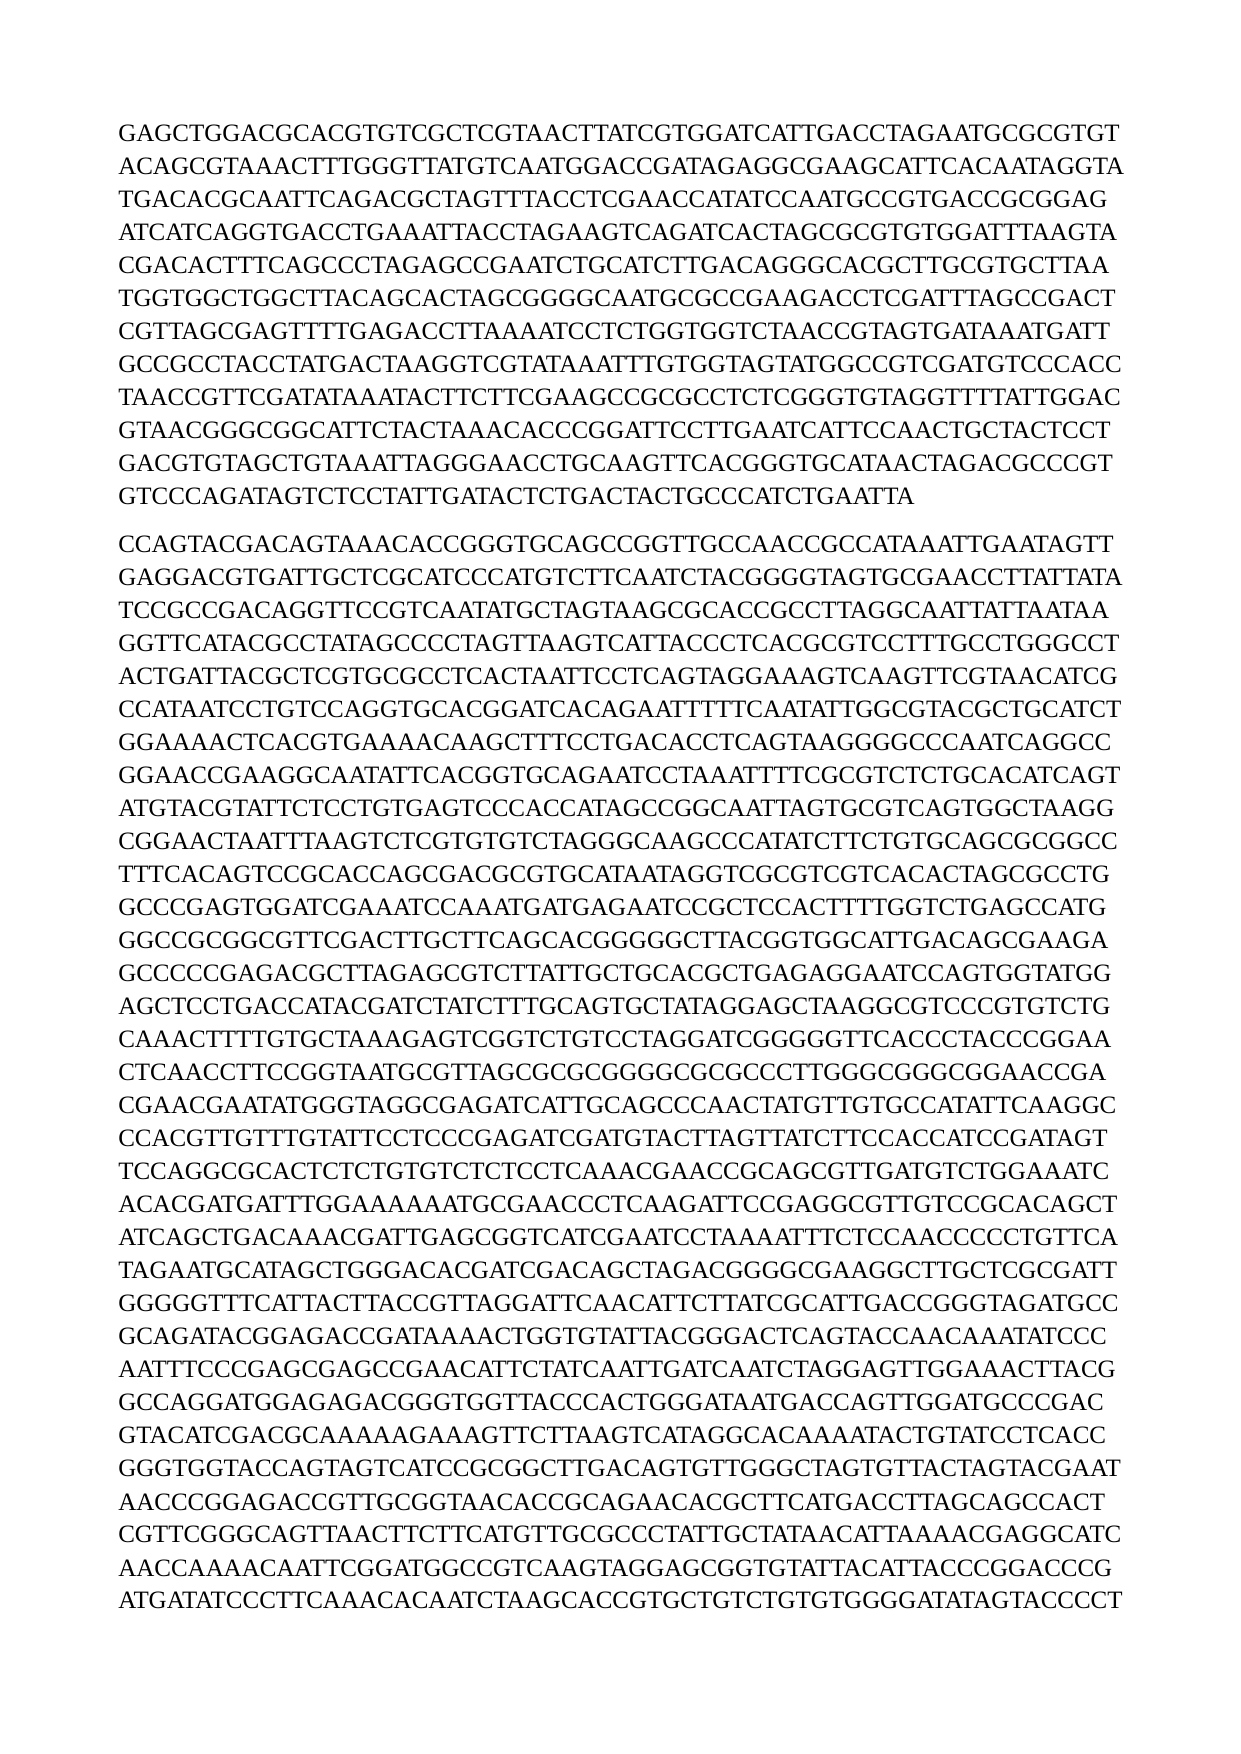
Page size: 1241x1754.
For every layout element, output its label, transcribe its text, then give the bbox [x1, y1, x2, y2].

text GAGCTGGACGCACGTGTCGCTCGTAACTTATCGTGGATCATTGACCTAGAATGCGCGTGTACAGCGTAAACTTTGGGTTATGTCAATGGACCGATAGAGGCGAAGCATTCACAATAGGTATGACACGCAATTCAGACGCTAGTTTACCTCGAACCATATCCAATGCCGTGACCGCGGAGATCATCAGGTGACCTGAAATTACCTAGAAGTCAGATCACTAGCGCGTGTGGATTTAAGTACGACACTTTCAGCCCTAGAGCCGAATCTGCATCTTGACAGGGCACGCTTGCGTGCTTAATGGTGGCTGGCTTACAGCACTAGCGGGGCAATGCGCCGAAGACCTCGATTTAGCCGACTCGTTAGCGAGTTTTGAGACCTTAAAATCCTCTGGTGGTCTAACCGTAGTGATAAATGATTGCCGCCTACCTATGACTAAGGTCGTATAAATTTGTGGTAGTATGGCCGTCGATGTCCCACCTAACCGTTCGATATAAATACTTCTTCGAAGCCGCGCCTCTCGGGTGTAGGTTTTATTGGACGTAACGGGCGGCATTCTACTAAACACCCGGATTCCTTGAATCATTCCAACTGCTACTCCTGACGTGTAGCTGTAAATTAGGGAACCTGCAAGTTCACGGGTGCATAACTAGACGCCCGTGTCCCAGATAGTCTCCTATTGATACTCTGACTACTGCCCATCTGAATTA [118, 118, 1122, 510]
text CCAGTACGACAGTAAACACCGGGTGCAGCCGGTTGCCAACCGCCATAAATTGAATAGTTGAGGACGTGATTGCTCGCATCCCATGTCTTCAATCTACGGGGTAGTGCGAACCTTATTATATCCGCCGACAGGTTCCGTCAATATGCTAGTAAGCGCACCGCCTTAGGCAATTATTAATAAGGTTCATACGCCTATAGCCCCTAGTTAAGTCATTACCCTCACGCGTCCTTTGCCTGGGCCTACTGATTACGCTCGTGCGCCTCACTAATTCCTCAGTAGGAAAGTCAAGTTCGTAACATCGCCATAATCCTGTCCAGGTGCACGGATCACAGAATTTTTCAATATTGGCGTACGCTGCATCTGGAAAACTCACGTGAAAACAAGCTTTCCTGACACCTCAGTAAGGGGCCCAATCAGGCCGGAACCGAAGGCAATATTCACGGTGCAGAATCCTAAATTTTCGCGTCTCTGCACATCAGTATGTACGTATTCTCCTGTGAGTCCCACCATAGCCGGCAATTAGTGCGTCAGTGGCTAAGGCGGAACTAATTTAAGTCTCGTGTGTCTAGGGCAAGCCCATATCTTCTGTGCAGCGCGGCCTTTCACAGTCCGCACCAGCGACGCGTGCATAATAGGTCGCGTCGTCACACTAGCGCCTGGCCCGAGTGGATCGAAATCCAAATGATGAGAATCCGCTCCACTTTTGGTCTGAGCCATGGGCCGCGGCGTTCGACTTGCTTCAGCACGGGGGCTTACGGTGGCATTGACAGCGAAGAGCCCCCGAGACGCTTAGAGCGTCTTATTGCTGCACGCTGAGAGGAATCCAGTGGTATGGAGCTCCTGACCATACGATCTATCTTTGCAGTGCTATAGGAGCTAAGGCGTCCCGTGTCTGCAAACTTTTGTGCTAAAGAGTCGGTCTGTCCTAGGATCGGGGGTTCACCCTACCCGGAACTCAACCTTCCGGTAATGCGTTAGCGCGCGGGGCGCGCCCTTGGGCGGGCGGAACCGACGAACGAATATGGGTAGGCGAGATCATTGCAGCCCAACTATGTTGTGCCATATTCAAGGCCCACGTTGTTTGTATTCCTCCCGAGATCGATGTACTTAGTTATCTTCCACCATCCGATAGTTCCAGGCGCACTCTCTGTGTCTCTCCTCAAACGAACCGCAGCGTTGATGTCTGGAAATCACACGATGATTTGGAAAAAATGCGAACCCTCAAGATTCCGAGGCGTTGTCCGCACAGCTATCAGCTGACAAACGATTGAGCGGTCATCGAATCCTAAAATTTCTCCAACCCCCTGTTCATAGAATGCATAGCTGGGACACGATCGACAGCTAGACGGGGCGAAGGCTTGCTCGCGATTGGGGGTTTCATTACTTACCGTTAGGATTCAACATTCTTATCGCATTGACCGGGTAGATGCCGCAGATACGGAGACCGATAAAACTGGTGTATTACGGGACTCAGTACCAACAAATATCCCAATTTCCCGAGCGAGCCGAACATTCTATCAATTGATCAATCTAGGAGTTGGAAACTTACGGCCAGGATGGAGAGACGGGTGGTTACCCACTGGGATAATGACCAGTTGGATGCCCGACGTACATCGACGCAAAAAGAAAGTTCTTAAGTCATAGGCACAAAATACTGTATCCTCACCGGGTGGTACCAGTAGTCATCCGCGGCTTGACAGTGTTGGGCTAGTGTTACTAGTACGAATAACCCGGAGACCGTTGCGGTAACACCGCAGAACACGCTTCATGACCTTAGCAGCCACTCGTTCGGGCAGTTAACTTCTTCATGTTGCGCCCTATTGCTATAACATTAAAACGAGGCATCAACCAAAACAATTCGGATGGCCGTCAAGTAGGAGCGGTGTATTACATTACCCGGACCCGATGATATCCCTTCAAACACAATCTAAGCACCGTGCTGTCTGTGTGGGGATATAGTACCCCT [118, 529, 1122, 1614]
